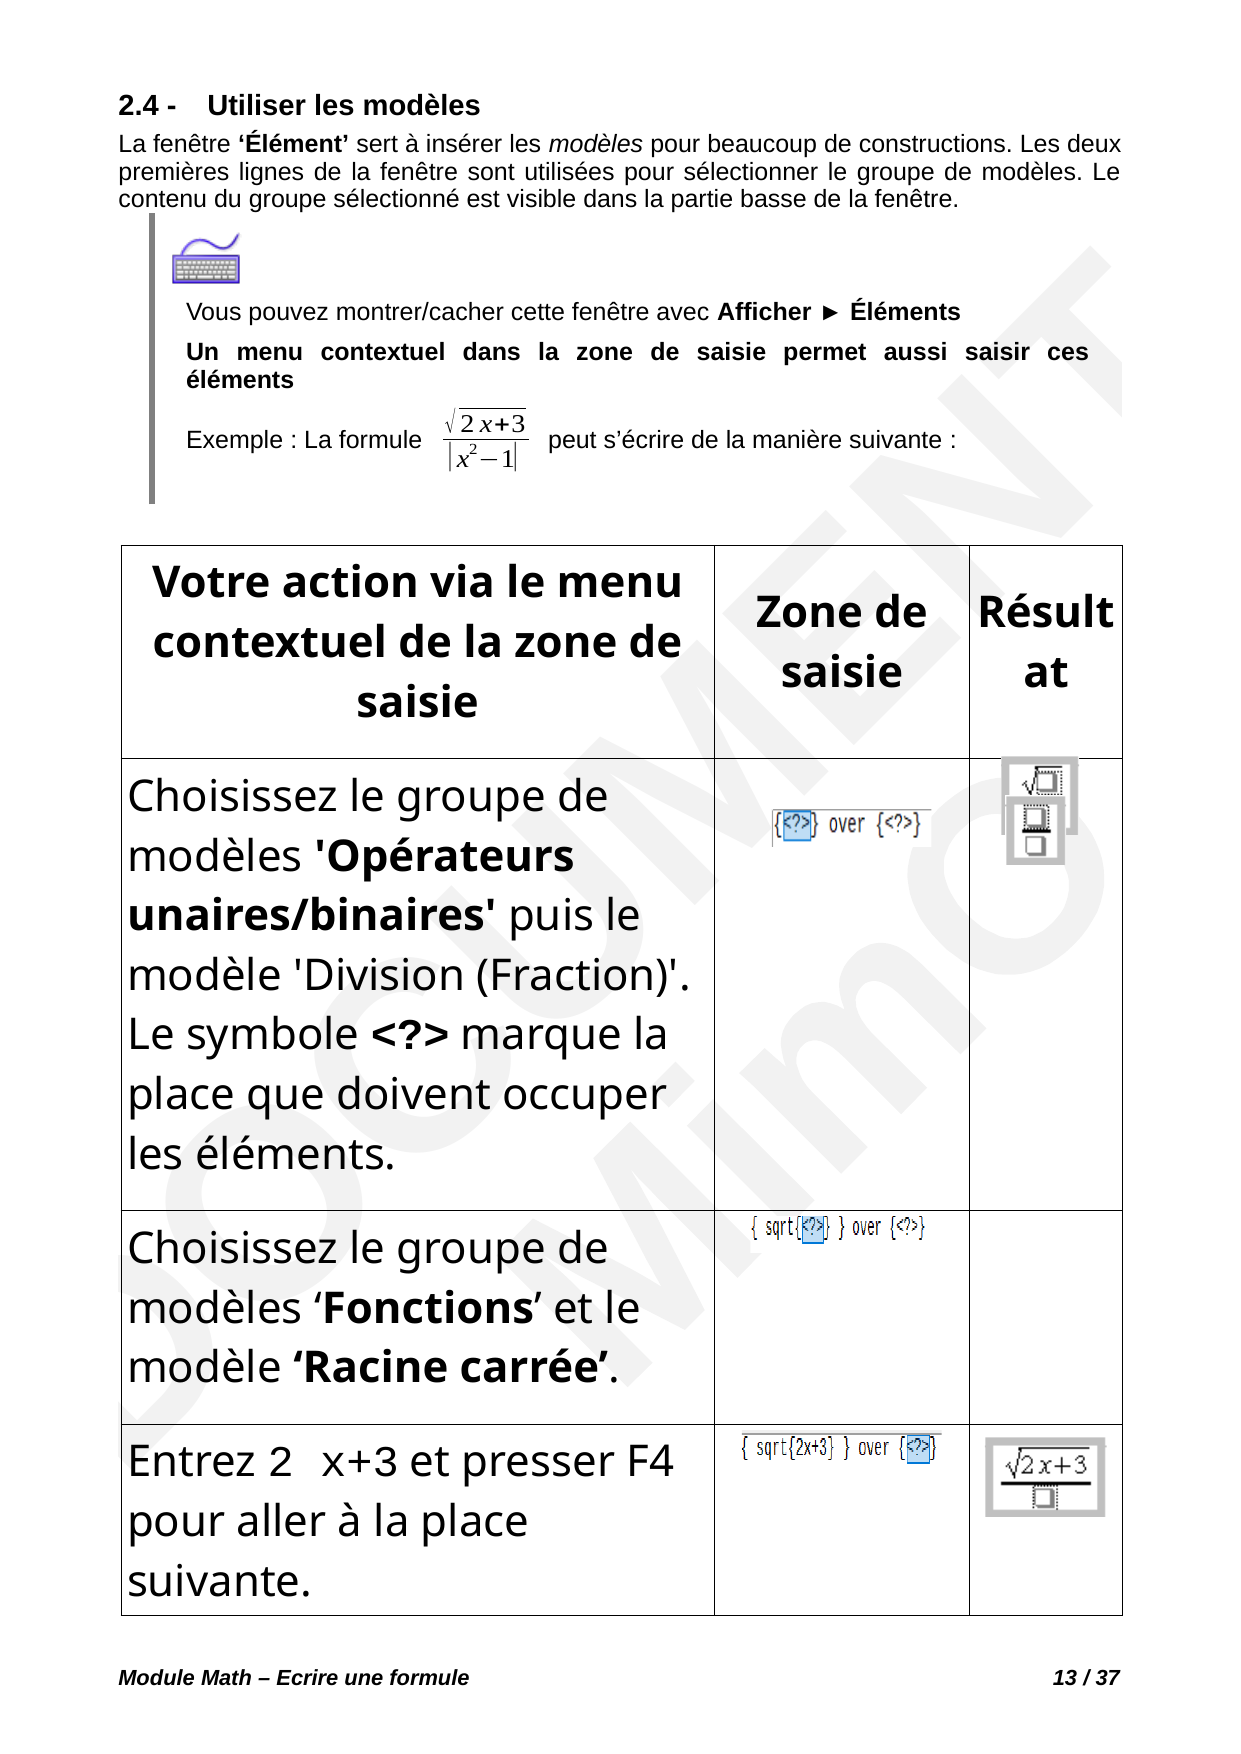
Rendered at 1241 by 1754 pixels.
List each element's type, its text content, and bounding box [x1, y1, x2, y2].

text Vous pouvez montrer/cacher cette fenêtre avec Afficher ► Éléments [155, 213, 1122, 307]
table_cell Entrez 2 x+3 et presser F4 pour aller à la place suivante. [122, 1425, 714, 1615]
text La fenêtre ‘Élément’ sert à insérer les modèles pour beaucoup de constructions. Les deux premières lignes de la fenêtre sont utilisées pour sélectionner le groupe de modèles. Le contenu du groupe sélectionné est visible dans la partie basse de la fenêtre. [118, 129, 1122, 213]
text Un menu contextuel dans la zone de saisie permet aussi saisir ces éléments [155, 307, 1122, 375]
table_cell Choisissez le groupe de modèles ‘Fonctions’ et le modèle ‘Racine carrée’. [122, 1211, 714, 1424]
table_header Résultat [970, 546, 1122, 758]
table_header Zone de saisie [715, 546, 969, 758]
table_cell [970, 759, 1122, 1210]
picture [771, 809, 932, 847]
picture [168, 222, 243, 298]
table_cell [970, 1425, 1122, 1615]
table_cell [970, 1211, 1122, 1424]
table_cell Choisissez le groupe de modèles 'Opérateurs unaires/binaires' puis le modèle 'Division (Fraction)'. Le symbole <?> marque la place que doivent occuper les éléments. [122, 759, 714, 1210]
table_header Votre action via le menu contextuel de la zone de saisie [122, 546, 714, 758]
picture [741, 1430, 942, 1466]
table_cell [715, 1211, 969, 1424]
picture [750, 1216, 934, 1253]
table_cell [715, 759, 969, 1210]
subtitle Utiliser les modèles [118, 88, 1122, 121]
table_cell [715, 1425, 969, 1615]
text Exemple : La formulepeut s’écrire de la manière suivante : [155, 375, 1122, 504]
